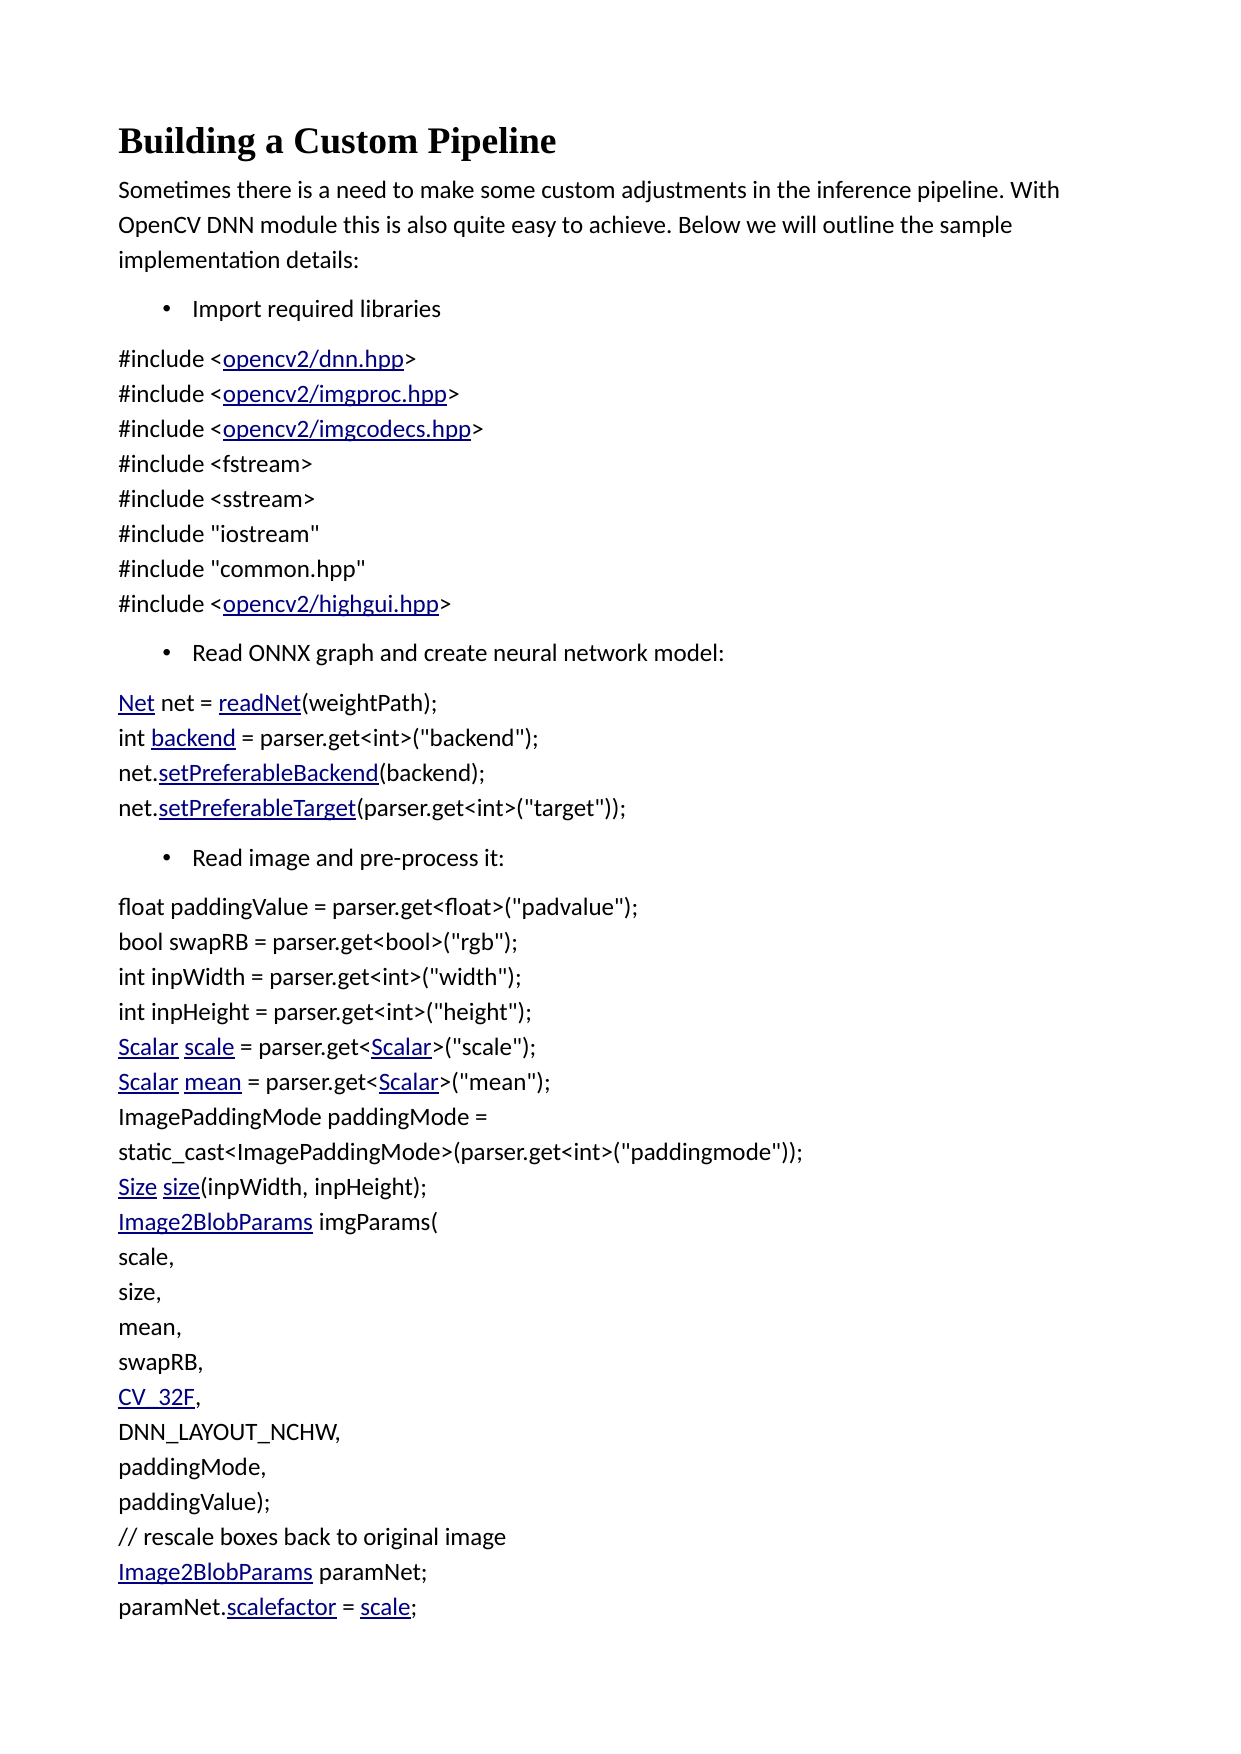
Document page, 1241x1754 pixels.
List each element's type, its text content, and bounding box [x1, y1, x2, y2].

list Read image and pre-process it: [162, 842, 1122, 872]
text DNN_LAYOUT_NCHW, [118, 1416, 1122, 1447]
text #include "common.hpp" [118, 553, 1122, 583]
text #include <sstream> [118, 483, 1122, 513]
text Image2BlobParams paramNet; [118, 1556, 1122, 1587]
text paddingValue); [118, 1486, 1122, 1517]
text int backend = parser.get<int>("backend"); [118, 722, 1122, 753]
subtitle Building a Custom Pipeline [118, 118, 1122, 161]
text #include "iostream" [118, 518, 1122, 548]
text bool swapRB = parser.get<bool>("rgb"); [118, 926, 1122, 957]
text #include <opencv2/highgui.hpp> [118, 588, 1122, 618]
text ImagePaddingMode paddingMode = static_cast<ImagePaddingMode>(parser.get<int>("paddingmode")); [118, 1101, 1122, 1167]
list Read ONNX graph and create neural network model: [162, 637, 1122, 668]
text Image2BlobParams imgParams( [118, 1206, 1122, 1237]
text #include <fstream> [118, 448, 1122, 478]
text int inpHeight = parser.get<int>("height"); [118, 996, 1122, 1027]
text paddingMode, [118, 1451, 1122, 1482]
text Size size(inpWidth, inpHeight); [118, 1171, 1122, 1202]
text #include <opencv2/imgproc.hpp> [118, 378, 1122, 408]
text Net net = readNet(weightPath); [118, 687, 1122, 718]
list Import required libraries [162, 293, 1122, 324]
text float paddingValue = parser.get<float>("padvalue"); [118, 891, 1122, 922]
text paramNet.scalefactor = scale; [118, 1591, 1122, 1622]
text size, [118, 1276, 1122, 1307]
text scale, [118, 1241, 1122, 1272]
text net.setPreferableBackend(backend); [118, 757, 1122, 788]
text #include <opencv2/imgcodecs.hpp> [118, 413, 1122, 443]
text swapRB, [118, 1346, 1122, 1377]
text Scalar mean = parser.get<Scalar>("mean"); [118, 1066, 1122, 1097]
text int inpWidth = parser.get<int>("width"); [118, 961, 1122, 992]
text mean, [118, 1311, 1122, 1342]
text Sometimes there is a need to make some custom adjustments in the inference pipeline. With OpenCV DNN module this is also quite easy to achieve. Below we will outline the sample implementation details: [118, 174, 1122, 274]
text CV_32F, [118, 1381, 1122, 1412]
text #include <opencv2/dnn.hpp> [118, 343, 1122, 373]
text // rescale boxes back to original image [118, 1521, 1122, 1552]
text net.setPreferableTarget(parser.get<int>("target")); [118, 792, 1122, 823]
text Scalar scale = parser.get<Scalar>("scale"); [118, 1031, 1122, 1062]
